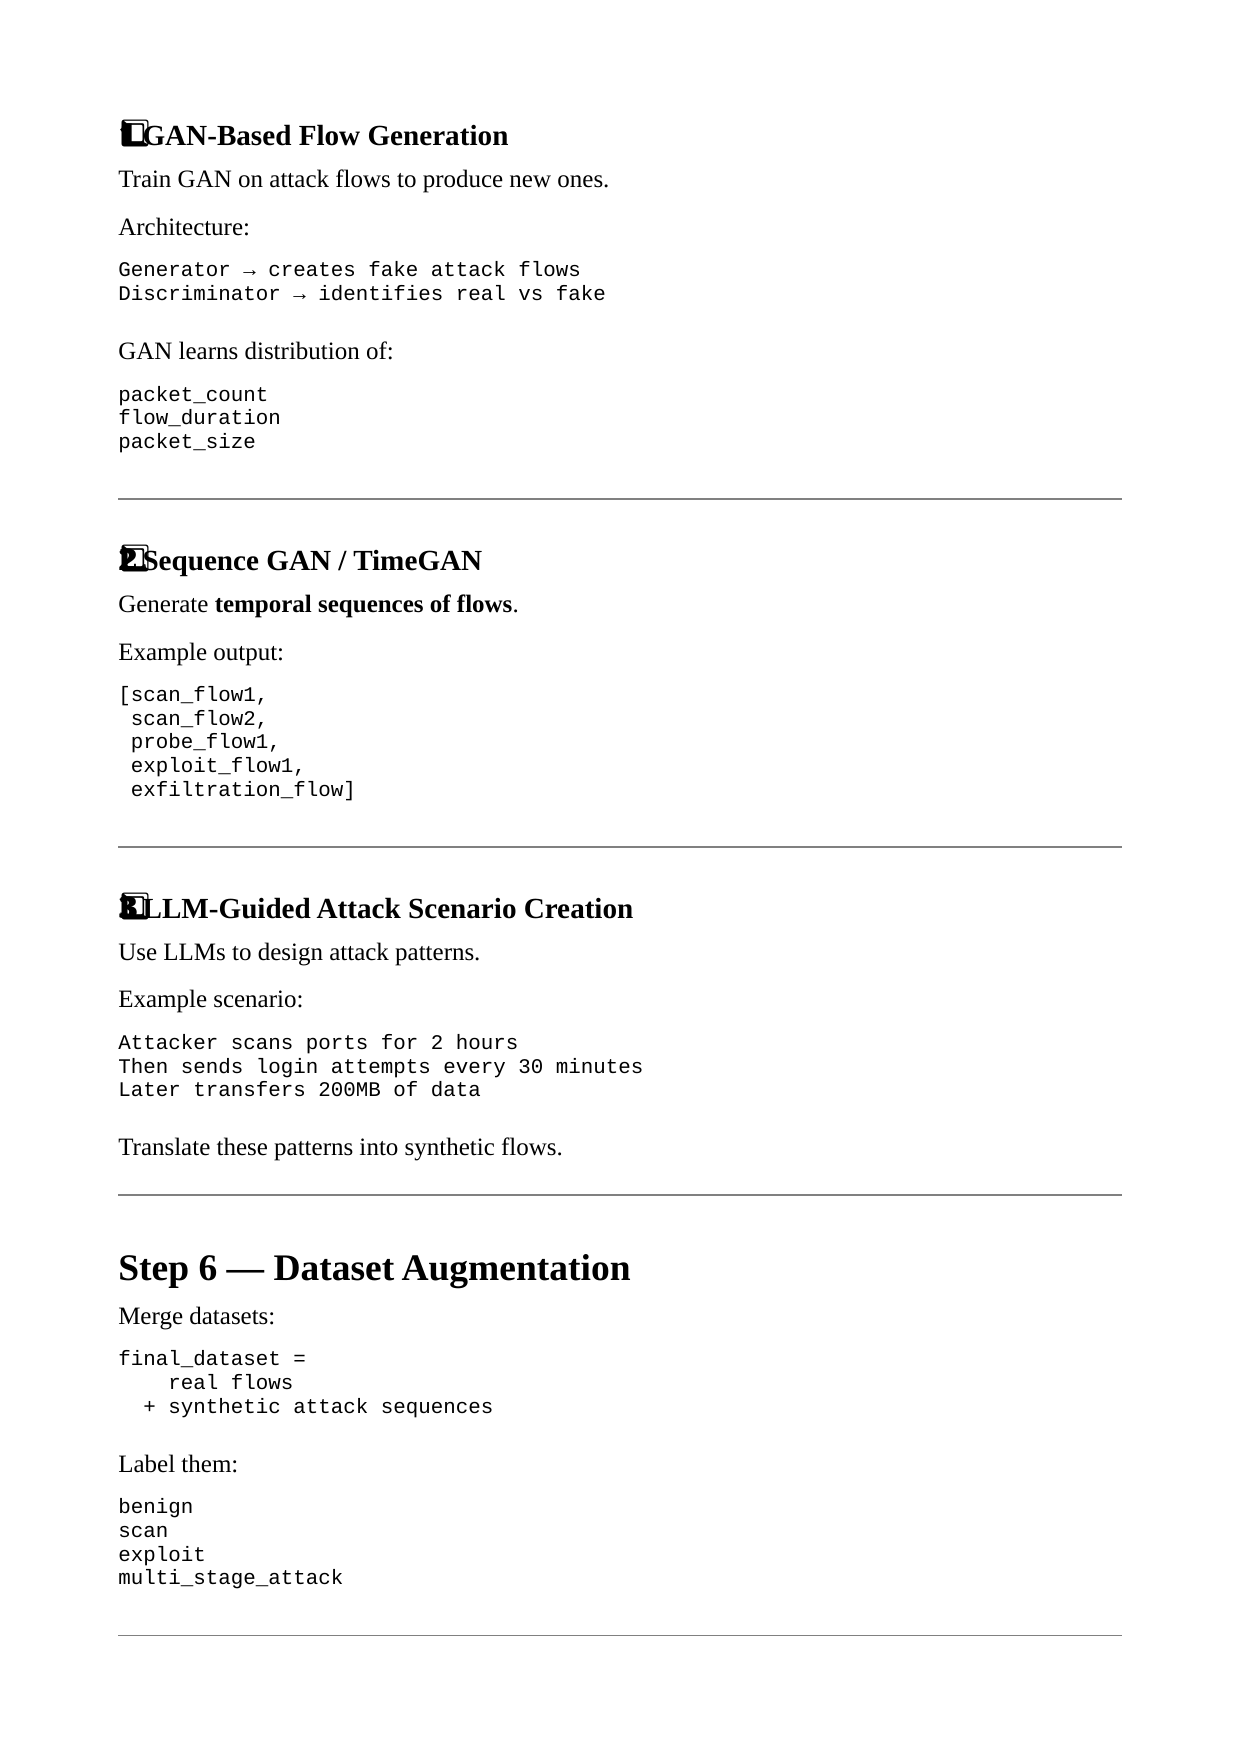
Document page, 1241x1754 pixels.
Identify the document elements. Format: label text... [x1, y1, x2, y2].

text Use LLMs to design attack patterns. [118, 937, 1122, 966]
text exploit [118, 1544, 1122, 1567]
text scan [118, 1520, 1122, 1544]
text Train GAN on attack flows to produce new ones. [118, 164, 1122, 193]
text flow_duration [118, 407, 1122, 431]
subtitle 2️⃣ Sequence GAN / TimeGAN [118, 543, 1122, 577]
text real flows [118, 1372, 1122, 1396]
text final_dataset = [118, 1348, 1122, 1372]
text Architecture: [118, 212, 1122, 241]
text packet_count [118, 384, 1122, 407]
text Later transfers 200MB of data [118, 1079, 1122, 1103]
subtitle Step 6 — Dataset Augmentation [118, 1245, 1122, 1288]
subtitle 3️⃣ LLM-Guided Attack Scenario Creation [118, 891, 1122, 924]
text exploit_flow1, [118, 755, 1122, 779]
text Generate temporal sequences of flows. [118, 589, 1122, 618]
text Example output: [118, 637, 1122, 665]
text Discriminator → identifies real vs fake [118, 283, 1122, 307]
text probe_flow1, [118, 732, 1122, 755]
text exfiltration_flow] [118, 779, 1122, 802]
subtitle 1️⃣ GAN-Based Flow Generation [118, 118, 1122, 152]
text scan_flow2, [118, 708, 1122, 732]
text Example scenario: [118, 984, 1122, 1013]
text Attacker scans ports for 2 hours [118, 1032, 1122, 1056]
text Then sends login attempts every 30 minutes [118, 1056, 1122, 1079]
text packet_size [118, 431, 1122, 455]
text GAN learns distribution of: [118, 336, 1122, 365]
text multi_stage_attack [118, 1567, 1122, 1591]
text Merge datasets: [118, 1301, 1122, 1329]
text Label them: [118, 1449, 1122, 1478]
text [scan_flow1, [118, 684, 1122, 708]
text Translate these patterns into synthetic flows. [118, 1132, 1122, 1161]
text + synthetic attack sequences [118, 1396, 1122, 1419]
text Generator → creates fake attack flows [118, 259, 1122, 283]
text benign [118, 1496, 1122, 1520]
